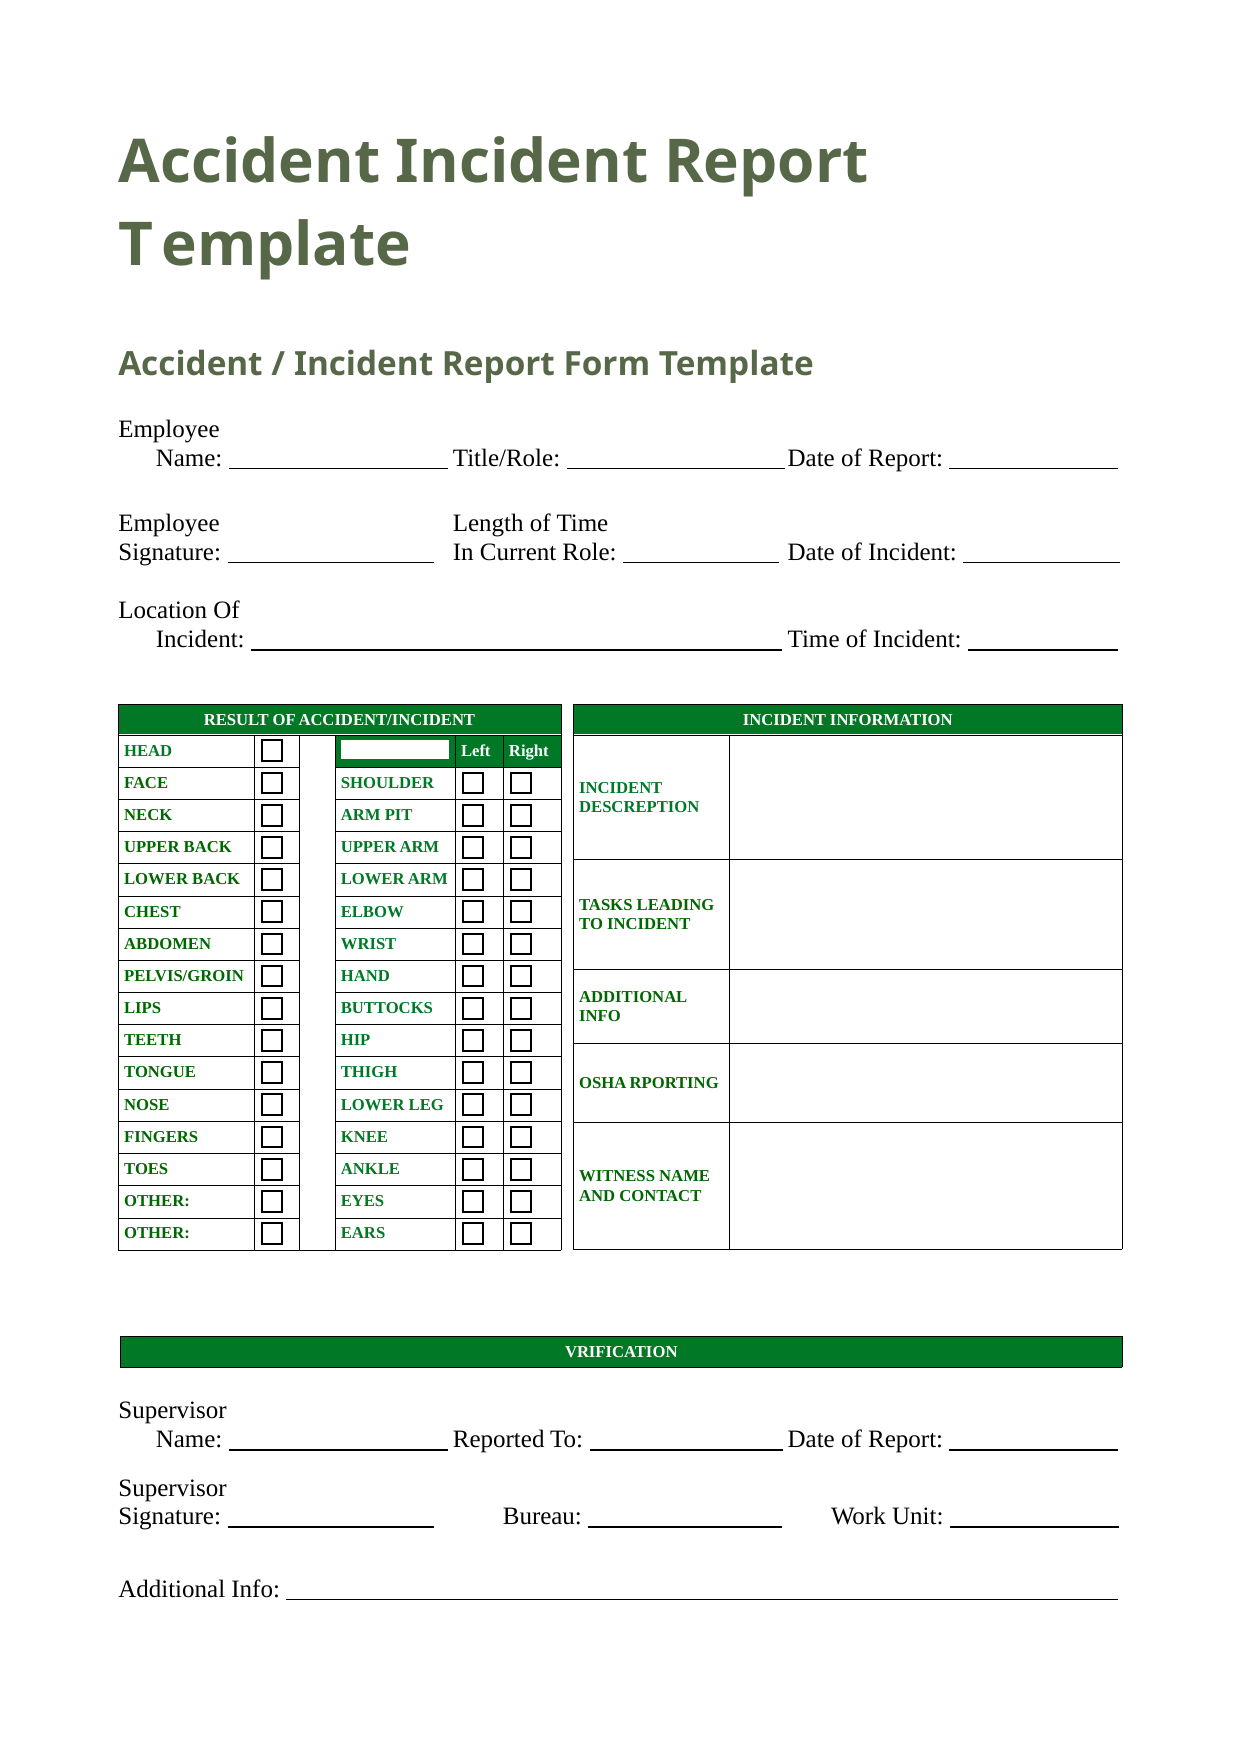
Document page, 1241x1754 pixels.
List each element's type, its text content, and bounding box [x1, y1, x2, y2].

table_cell [255, 1025, 299, 1056]
table_cell [456, 1090, 503, 1121]
table_cell [255, 1219, 299, 1249]
table_cell [456, 864, 503, 896]
table_header Reported To: [453, 1396, 787, 1473]
table_cell [504, 897, 561, 928]
table_cell HIP [336, 1025, 455, 1056]
table_cell [255, 1122, 299, 1153]
table_cell Employee Signature: [118, 508, 453, 596]
table_cell [255, 864, 299, 896]
table_cell [504, 1025, 561, 1056]
table_cell [255, 897, 299, 928]
table_cell [255, 993, 299, 1024]
table_cell FACE [119, 768, 254, 799]
table_cell [456, 961, 503, 992]
table_cell [255, 736, 299, 767]
table_cell [504, 800, 561, 831]
table_header RESULT OF ACCIDENT/INCIDENT [119, 705, 561, 734]
table_cell [730, 736, 1122, 859]
table_cell EYES [336, 1186, 455, 1217]
table_cell Time of Incident: [788, 596, 1122, 675]
table_cell [504, 1186, 561, 1217]
table_cell CHEST [119, 897, 254, 928]
table_header Title/Role: [453, 414, 787, 508]
table_cell TASKS LEADING TO INCIDENT [574, 860, 729, 968]
table_cell Left [456, 736, 503, 767]
table_cell OSHA RPORTING [574, 1044, 729, 1122]
table_cell [504, 929, 561, 960]
table_cell OTHER: [119, 1186, 254, 1217]
table_cell ARM PIT [336, 800, 455, 831]
table_cell UPPER ARM [336, 832, 455, 863]
table_cell [456, 929, 503, 960]
table_cell Supervisor Signature: [118, 1473, 453, 1545]
table_cell [456, 1219, 503, 1249]
table_cell LOWER ARM [336, 864, 455, 896]
table_header Supervisor Name: [118, 1396, 453, 1473]
table_header [573, 1250, 1122, 1278]
table_header Employee Name: [118, 414, 453, 508]
table_cell FINGERS [119, 1122, 254, 1153]
table_cell SHOULDER [336, 768, 455, 799]
table_cell ANKLE [336, 1154, 455, 1185]
table_cell [504, 1057, 561, 1089]
table_cell [504, 1219, 561, 1249]
table_cell WRIST [336, 929, 455, 960]
text Accident / Incident Report Form Template [118, 340, 1122, 386]
table_cell [255, 961, 299, 992]
table_cell [300, 736, 335, 1249]
table_cell Additional Info: [118, 1545, 1122, 1617]
table_cell NOSE [119, 1090, 254, 1121]
table_cell OTHER: [119, 1219, 254, 1249]
table_cell [504, 1090, 561, 1121]
table_cell [730, 1123, 1122, 1249]
table_cell [255, 1057, 299, 1089]
table_cell TOES [119, 1154, 254, 1185]
table_cell [255, 768, 299, 799]
table_cell UPPER BACK [119, 832, 254, 863]
table_cell [456, 897, 503, 928]
table_cell [456, 832, 503, 863]
table_cell [255, 929, 299, 960]
table_cell [336, 736, 455, 767]
table_header [118, 704, 573, 1278]
table_cell TEETH [119, 1025, 254, 1056]
table_cell BUTTOCKS [336, 993, 455, 1024]
table_header Date of Report: [788, 1396, 1122, 1473]
table_header INCIDENT INFORMATION [574, 705, 1122, 734]
table_cell WITNESS NAME AND CONTACT [574, 1123, 729, 1249]
table_cell [504, 1154, 561, 1185]
table_cell EARS [336, 1219, 455, 1249]
table_cell [456, 1057, 503, 1089]
table_cell LOWER LEG [336, 1090, 455, 1121]
table_cell [504, 768, 561, 799]
table_cell HEAD [119, 736, 254, 767]
table_cell ABDOMEN [119, 929, 254, 960]
table_cell [456, 1025, 503, 1056]
table_cell [504, 993, 561, 1024]
table_cell [255, 832, 299, 863]
table_cell ADDITIONAL INFO [574, 970, 729, 1043]
table_cell Date of Incident: [788, 508, 1122, 596]
table_cell HAND [336, 961, 455, 992]
table_cell [456, 768, 503, 799]
table_cell Right [504, 736, 561, 767]
table_cell INCIDENT DESCREPTION [574, 736, 729, 859]
table_cell [456, 800, 503, 831]
table_cell [730, 860, 1122, 968]
table_cell LIPS [119, 993, 254, 1024]
table_cell [730, 1044, 1122, 1122]
table_cell [255, 800, 299, 831]
table_cell PELVIS/GROIN [119, 961, 254, 992]
table_cell Length of Time In Current Role: [453, 508, 787, 596]
table_cell Bureau: [453, 1473, 787, 1545]
table_cell NECK [119, 800, 254, 831]
table_cell [456, 1122, 503, 1153]
table_cell [255, 1090, 299, 1121]
table_cell [456, 1154, 503, 1185]
table_cell [456, 993, 503, 1024]
table_cell [255, 1154, 299, 1185]
table_cell THIGH [336, 1057, 455, 1089]
table_cell [504, 832, 561, 863]
table_cell [255, 1186, 299, 1217]
table_cell [730, 970, 1122, 1043]
table_cell TONGUE [119, 1057, 254, 1089]
table_header Date of Report: [788, 414, 1122, 508]
table_cell [504, 961, 561, 992]
table_cell Location Of Incident: [118, 596, 787, 675]
table_cell Work Unit: [788, 1473, 1122, 1545]
table_cell ELBOW [336, 897, 455, 928]
table_cell [504, 864, 561, 896]
table_cell [504, 1122, 561, 1153]
table_header VRIFICATION [121, 1337, 1122, 1367]
table_cell [456, 1186, 503, 1217]
table_cell KNEE [336, 1122, 455, 1153]
table_cell LOWER BACK [119, 864, 254, 896]
text Accident Incident Report Template [118, 118, 1122, 283]
